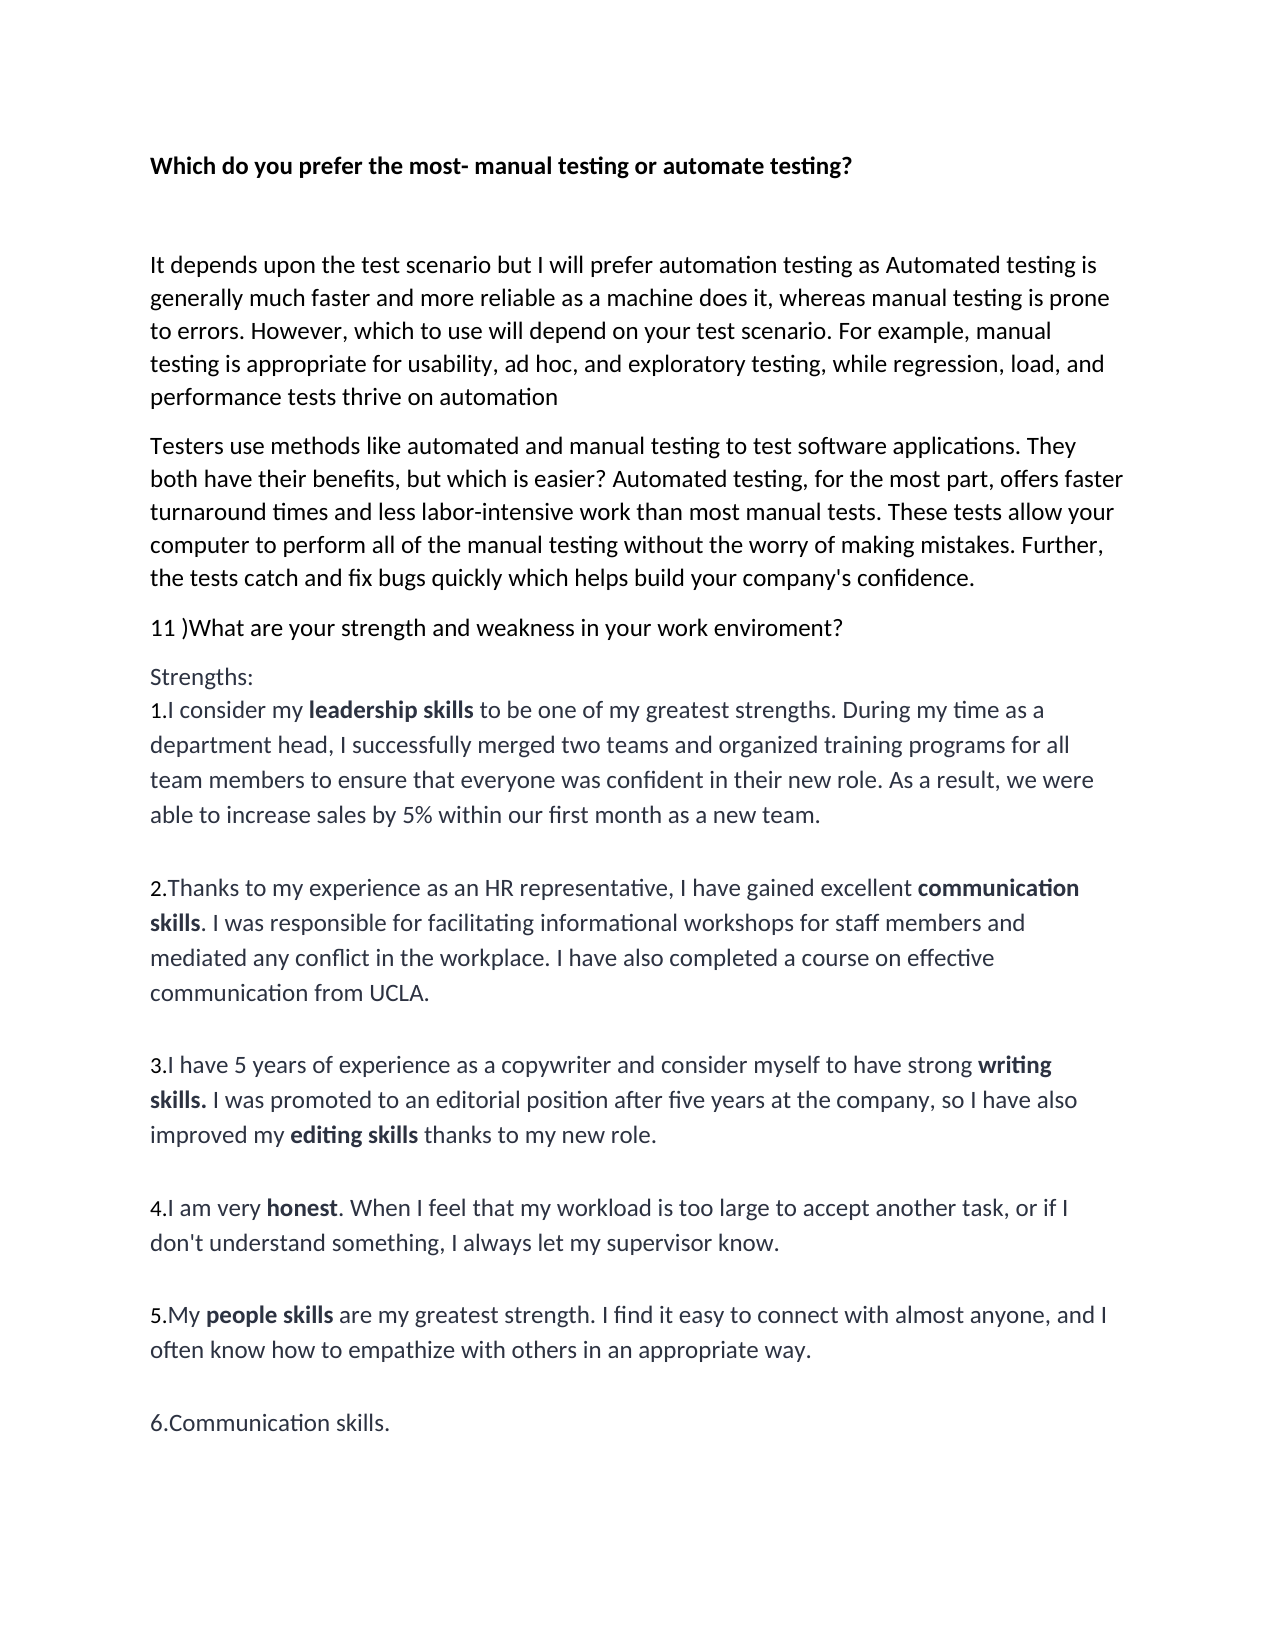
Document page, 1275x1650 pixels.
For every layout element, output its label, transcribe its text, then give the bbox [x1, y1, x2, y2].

text It depends upon the test scenario but I will prefer automation testing as Automated testing is generally much faster and more reliable as a machine does it, whereas manual testing is prone to errors. However, which to use will depend on your test scenario. For example, manual testing is appropriate for usability, ad hoc, and exploratory testing, while regression, load, and performance tests thrive on automation [150, 249, 1125, 411]
list I am very honest. When I feel that my workload is too large to accept another task, or if I don't understand something, I always let my supervisor know. [150, 1192, 1125, 1257]
subtitle Strengths: [150, 661, 1125, 692]
list I consider my leadership skills to be one of my greatest strengths. During my time as a department head, I successfully merged two teams and organized training programs for all team members to ensure that everyone was confident in their new role. As a result, we were able to increase sales by 5% within our first month as a new team. [150, 694, 1125, 830]
list Communication skills. [150, 1407, 1125, 1437]
text Testers use methods like automated and manual testing to test software applications. They both have their benefits, but which is easier? Automated testing, for the most part, offers faster turnaround times and less labor-intensive work than most manual tests. These tests allow your computer to perform all of the manual testing without the worry of making mistakes. Further, the tests catch and fix bugs quickly which helps build your company's confidence. [150, 430, 1125, 593]
list I have 5 years of experience as a copywriter and consider myself to have strong writing skills. I was promoted to an editorial position after five years at the company, so I have also improved my editing skills thanks to my new role. [150, 1049, 1125, 1150]
list Thanks to my experience as an HR representative, I have gained excellent communication skills. I was responsible for facilitating informational workshops for staff members and mediated any conflict in the workplace. I have also completed a course on effective communication from UCLA. [150, 872, 1125, 1007]
text 11 )What are your strength and weakness in your work enviroment? [150, 612, 1125, 642]
list My people skills are my greatest strength. I find it easy to connect with almost anyone, and I often know how to empathize with others in an appropriate way. [150, 1299, 1125, 1365]
text Which do you prefer the most- manual testing or automate testing? [150, 150, 1125, 181]
